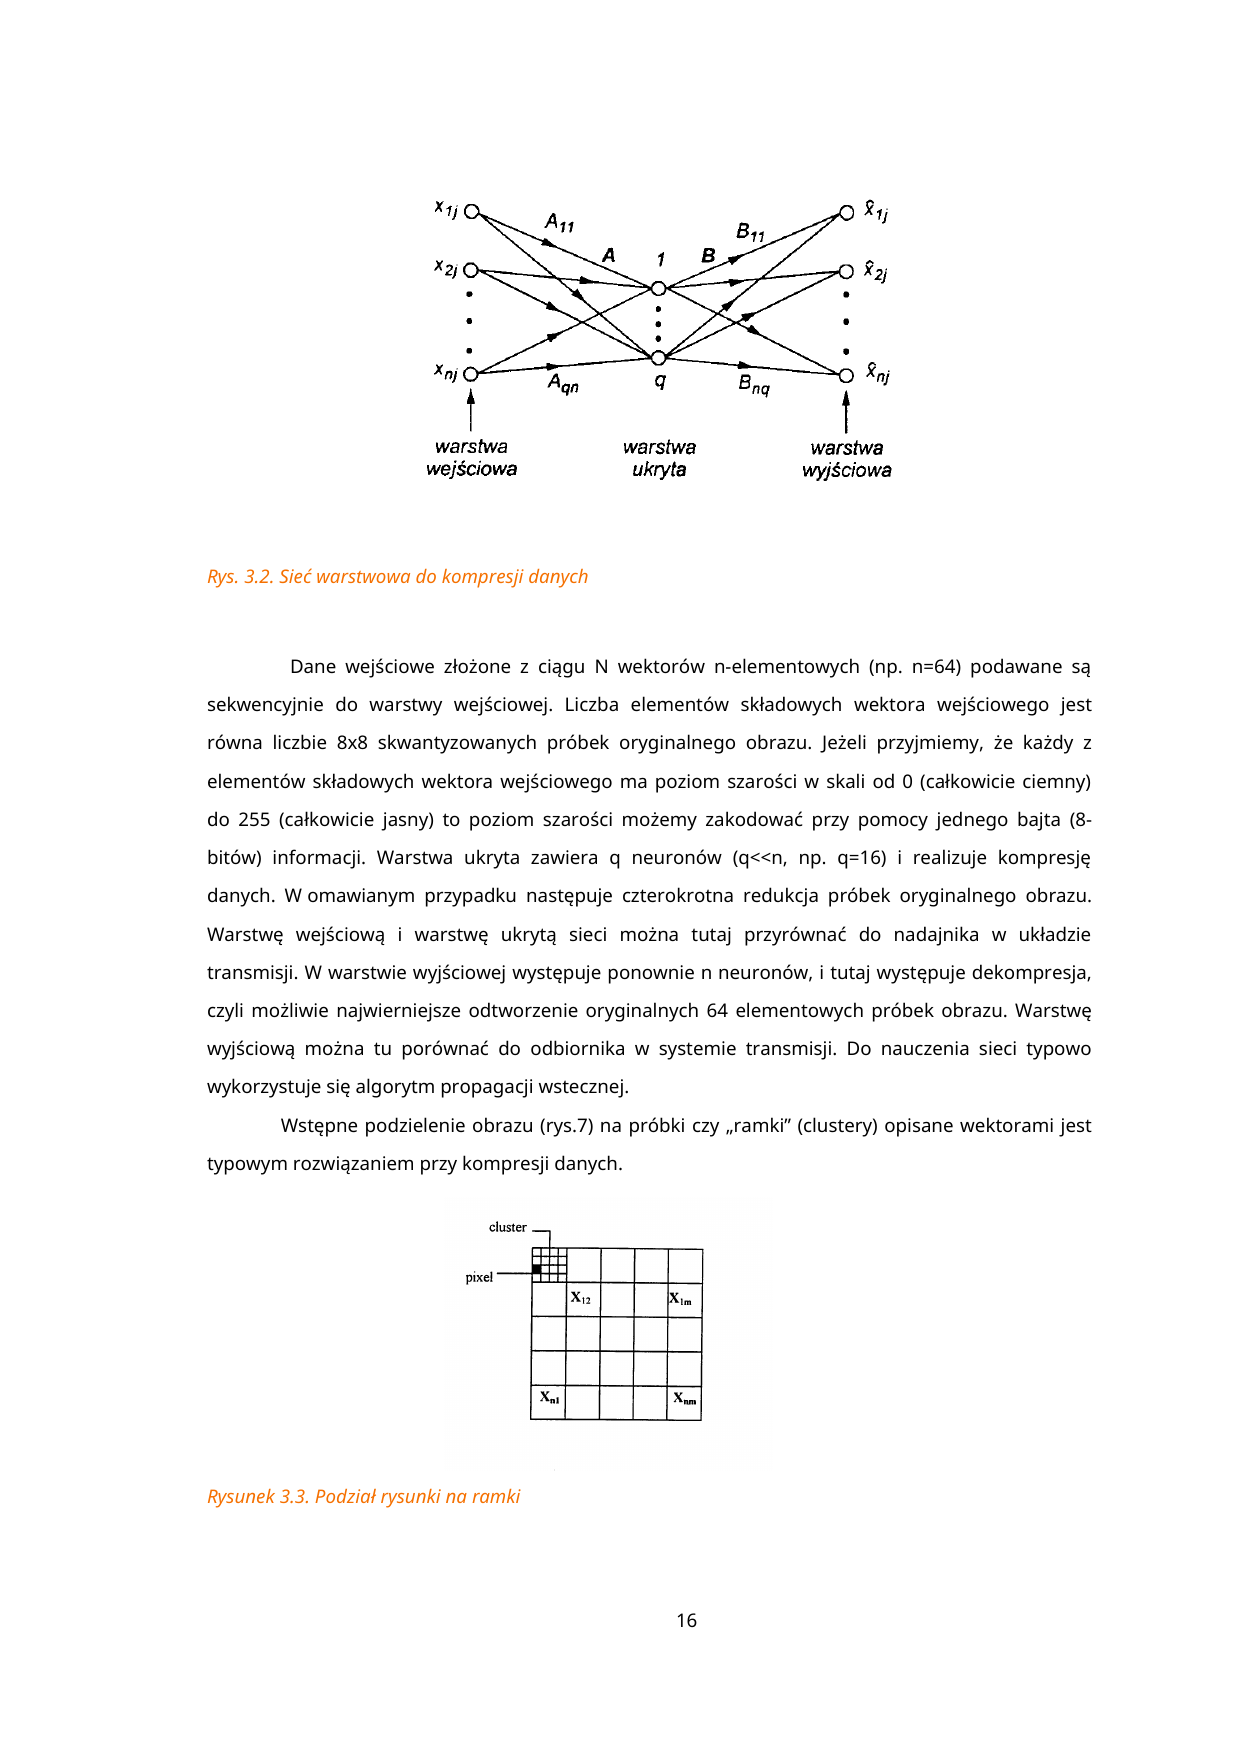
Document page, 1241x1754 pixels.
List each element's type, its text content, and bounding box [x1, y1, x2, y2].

picture [443, 1197, 774, 1471]
picture [353, 186, 966, 497]
text Wstępne podzielenie obrazu (rys.7) na próbki czy „ramki” (clustery) opisane wektorami jest typowym rozwiązaniem przy kompresji danych. [207, 1112, 1092, 1176]
text Dane wejściowe złożone z ciągu N wektorów n-elementowych (np. n=64) podawane są sekwencyjnie do warstwy wejściowej. Liczba elementów składowych wektora wejściowego jest równa liczbie 8x8 skwantyzowanych próbek oryginalnego obrazu. Jeżeli przyjmiemy, że każdy z elementów składowych wektora wejściowego ma poziom szarości w skali od 0 (całkowicie ciemny) do 255 (całkowicie jasny) to poziom szarości możemy zakodować przy pomocy jednego bajta (8-bitów) informacji. Warstwa ukryta zawiera q neuronów (q<<n, np. q=16) i realizuje kompresję danych. W omawianym przypadku następuje czterokrotna redukcja próbek oryginalnego obrazu. Warstwę wejściową i warstwę ukrytą sieci można tutaj przyrównać do nadajnika w układzie transmisji. W warstwie wyjściowej występuje ponownie n neuronów, i tutaj występuje dekompresja, czyli możliwie najwierniejsze odtworzenie oryginalnych 64 elementowych próbek obrazu. Warstwę wyjściową można tu porównać do odbiornika w systemie transmisji. Do nauczenia sieci typowo wykorzystuje się algorytm propagacji wstecznej. [207, 653, 1092, 1099]
text Rysunek 3.3. Podział rysunki na ramki [207, 1188, 1092, 1509]
text Rys. 3.2. Sieć warstwowa do kompresji danych [207, 563, 1092, 588]
